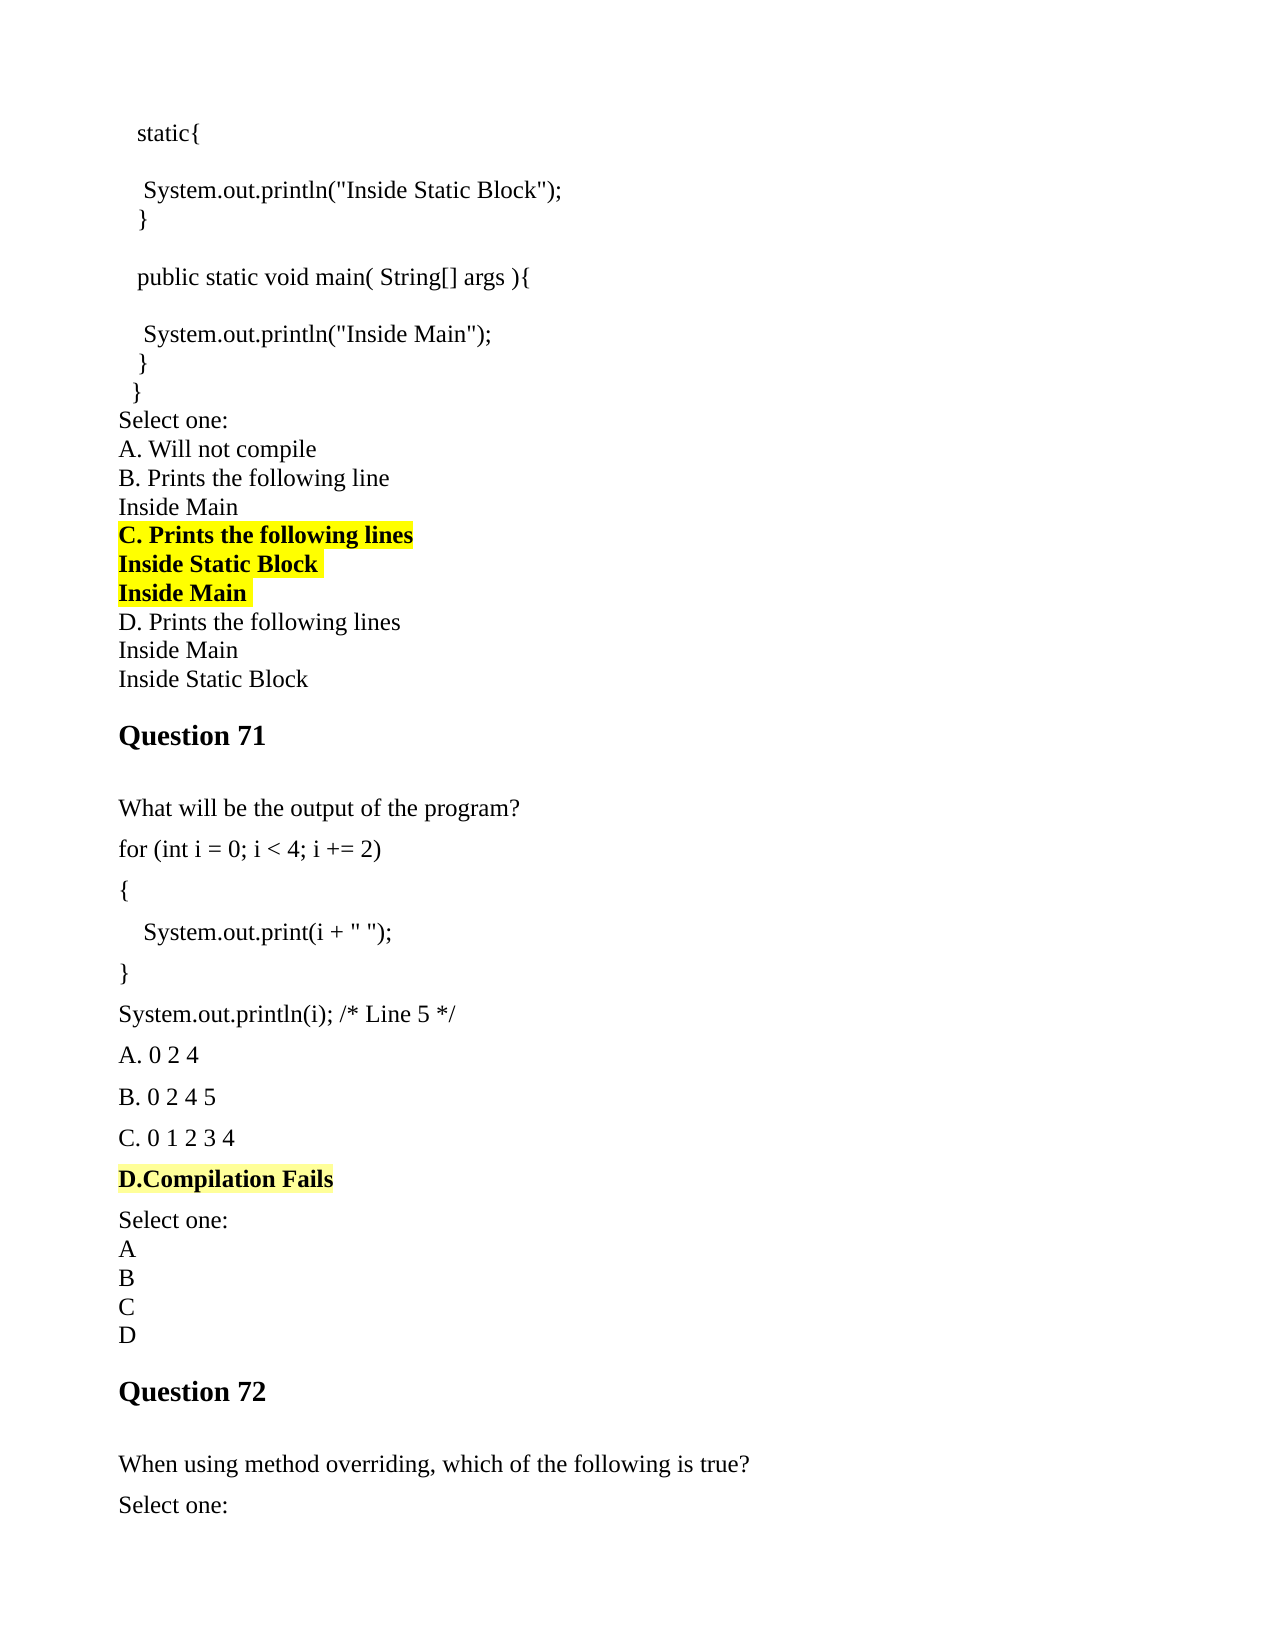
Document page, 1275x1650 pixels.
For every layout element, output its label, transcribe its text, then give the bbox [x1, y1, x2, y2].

text C. 0 1 2 3 4 [118, 1123, 1157, 1152]
text System.out.println(i); /* Line 5 */ [118, 999, 1157, 1028]
subtitle Question 71 [118, 718, 1157, 752]
text Select one: [118, 1490, 1157, 1519]
text static{ System.out.println("Inside Static Block"); } public static void main( String[] args ){ System.out.println("Inside Main"); } } [118, 118, 1157, 406]
text D. Prints the following lines Inside Main Inside Static Block [118, 607, 1157, 693]
text Select one: [118, 406, 1157, 434]
text B. Prints the following line Inside Main [118, 463, 1157, 521]
text A. 0 2 4 [118, 1040, 1157, 1069]
text { [118, 875, 1157, 904]
text System.out.print(i + " "); [118, 917, 1157, 945]
text } [118, 958, 1157, 987]
text for (int i = 0; i < 4; i += 2) [118, 834, 1157, 863]
subtitle Question 72 [118, 1374, 1157, 1408]
text Select one: [118, 1205, 1157, 1234]
text A. Will not compile [118, 434, 1157, 463]
text C [118, 1292, 1157, 1320]
text B. 0 2 4 5 [118, 1082, 1157, 1110]
text C. Prints the following lines Inside Static Block Inside Main [118, 521, 1157, 607]
text A [118, 1234, 1157, 1263]
text When using method overriding, which of the following is true? [118, 1449, 1157, 1478]
text D [118, 1320, 1157, 1349]
text What will be the output of the program? [118, 793, 1157, 822]
text D.Compilation Fails [118, 1164, 1157, 1193]
text B [118, 1263, 1157, 1292]
